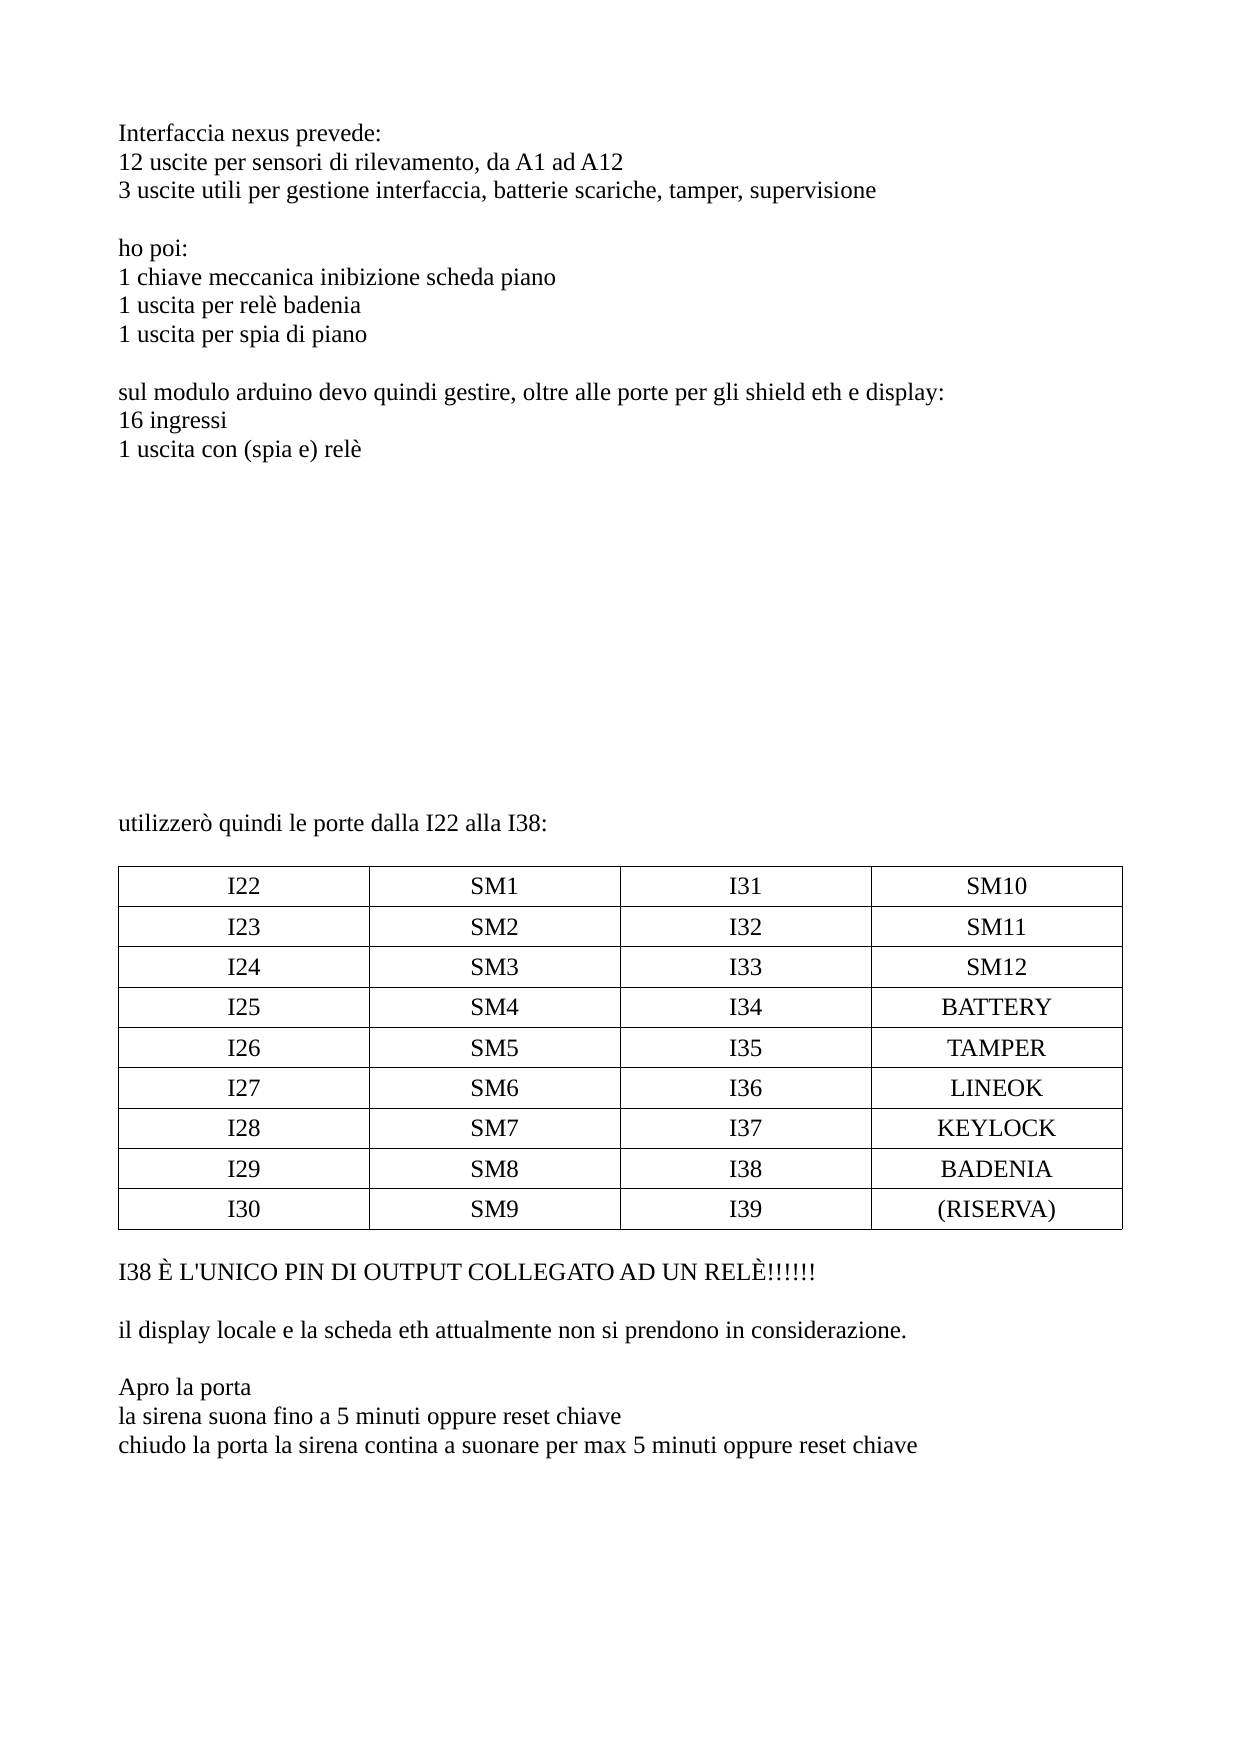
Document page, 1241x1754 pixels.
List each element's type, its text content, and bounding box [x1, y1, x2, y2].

table_cell I26 [119, 1028, 369, 1067]
table_cell I37 [621, 1109, 871, 1148]
table_cell (RISERVA) [872, 1189, 1122, 1228]
table_cell I38 [621, 1149, 871, 1188]
text chiudo la porta la sirena contina a suonare per max 5 minuti oppure reset chiave [118, 1430, 1122, 1458]
text utilizzerò quindi le porte dalla I22 alla I38: [118, 808, 1122, 837]
table_cell SM8 [370, 1149, 620, 1188]
table_header SM1 [370, 867, 620, 906]
text 1 uscita per relè badenia [118, 291, 1122, 319]
table_cell BATTERY [872, 988, 1122, 1027]
table_cell I27 [119, 1068, 369, 1107]
text 3 uscite utili per gestione interfaccia, batterie scariche, tamper, supervisione [118, 176, 1122, 204]
table_cell SM4 [370, 988, 620, 1027]
table_cell SM11 [872, 907, 1122, 946]
table_cell SM2 [370, 907, 620, 946]
table_cell I39 [621, 1189, 871, 1228]
table_cell SM9 [370, 1189, 620, 1228]
table_cell I35 [621, 1028, 871, 1067]
table_cell I36 [621, 1068, 871, 1107]
text il display locale e la scheda eth attualmente non si prendono in considerazione. [118, 1315, 1122, 1343]
table_cell I25 [119, 988, 369, 1027]
text 1 chiave meccanica inibizione scheda piano [118, 262, 1122, 291]
table_cell I33 [621, 947, 871, 987]
table_cell I24 [119, 947, 369, 987]
table_cell SM7 [370, 1109, 620, 1148]
text la sirena suona fino a 5 minuti oppure reset chiave [118, 1401, 1122, 1430]
text sul modulo arduino devo quindi gestire, oltre alle porte per gli shield eth e display: [118, 377, 1122, 406]
table_header SM10 [872, 867, 1122, 906]
text Apro la porta [118, 1372, 1122, 1401]
table_cell SM12 [872, 947, 1122, 987]
text 1 uscita con (spia e) relè [118, 434, 1122, 463]
table_cell I23 [119, 907, 369, 946]
table_cell I30 [119, 1189, 369, 1228]
table_cell SM5 [370, 1028, 620, 1067]
table_cell BADENIA [872, 1149, 1122, 1188]
table_cell SM3 [370, 947, 620, 987]
table_cell I28 [119, 1109, 369, 1148]
table_cell I29 [119, 1149, 369, 1188]
text ho poi: [118, 233, 1122, 262]
table_cell SM6 [370, 1068, 620, 1107]
table_cell TAMPER [872, 1028, 1122, 1067]
text 12 uscite per sensori di rilevamento, da A1 ad A12 [118, 147, 1122, 176]
table_cell I32 [621, 907, 871, 946]
text 16 ingressi [118, 406, 1122, 434]
table_cell I34 [621, 988, 871, 1027]
text Interfaccia nexus prevede: [118, 118, 1122, 147]
table_cell LINEOK [872, 1068, 1122, 1107]
text I38 È L'UNICO PIN DI OUTPUT COLLEGATO AD UN RELÈ!!!!!! [118, 1257, 1122, 1286]
text 1 uscita per spia di piano [118, 319, 1122, 348]
table_header I22 [119, 867, 369, 906]
table_cell KEYLOCK [872, 1109, 1122, 1148]
table_header I31 [621, 867, 871, 906]
